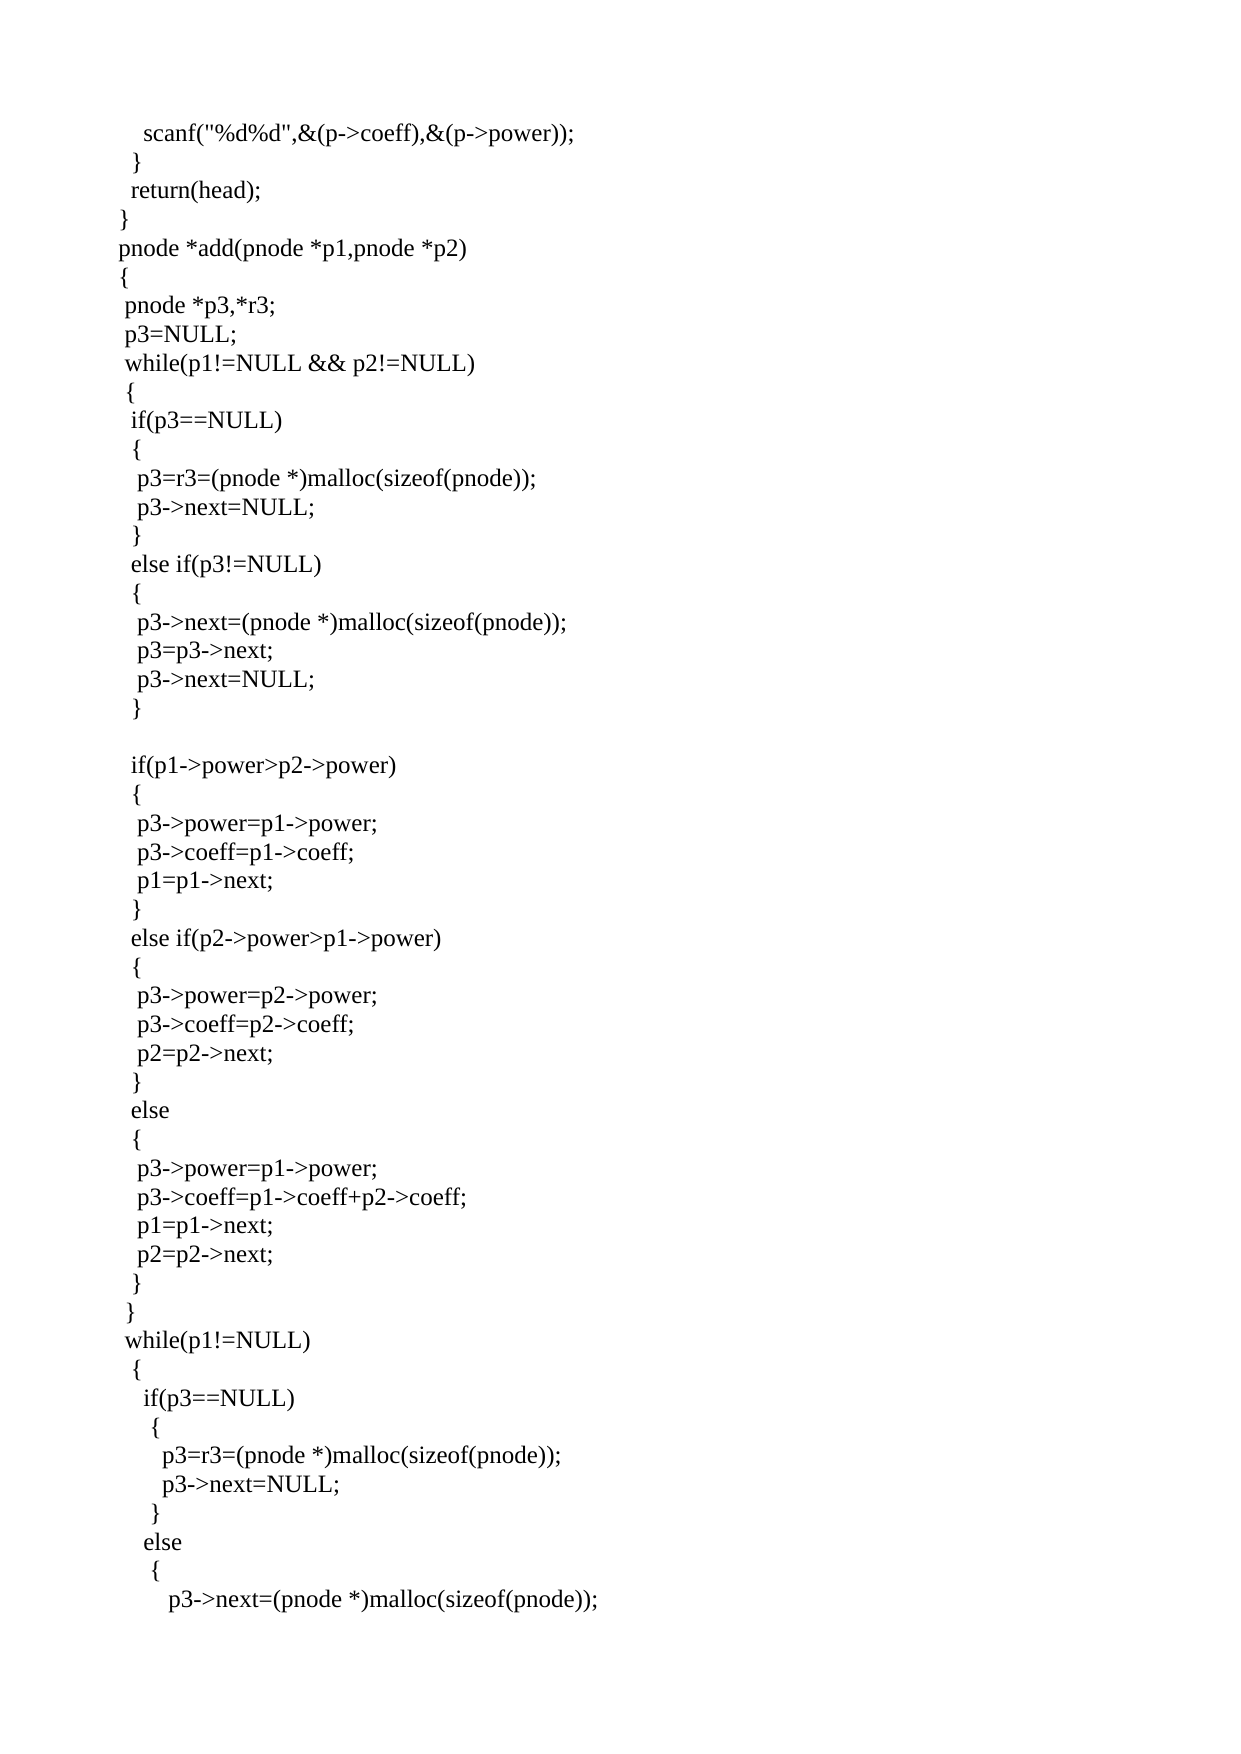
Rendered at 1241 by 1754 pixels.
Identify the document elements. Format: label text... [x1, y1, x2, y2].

text { [118, 1124, 1122, 1153]
text if(p3==NULL) [118, 1383, 1122, 1412]
text else [118, 1096, 1122, 1124]
text { [118, 434, 1122, 463]
text else [118, 1527, 1122, 1556]
text if(p3==NULL) [118, 406, 1122, 434]
text p3=NULL; [118, 319, 1122, 348]
text } [118, 1067, 1122, 1096]
text { [118, 779, 1122, 808]
text pnode *p3,*r3; [118, 291, 1122, 319]
text p2=p2->next; [118, 1239, 1122, 1268]
text p3=r3=(pnode *)malloc(sizeof(pnode)); [118, 463, 1122, 492]
text } [118, 1498, 1122, 1527]
text } [118, 894, 1122, 923]
text pnode *add(pnode *p1,pnode *p2) [118, 233, 1122, 262]
text p1=p1->next; [118, 866, 1122, 894]
text } [118, 1297, 1122, 1326]
text p3->next=(pnode *)malloc(sizeof(pnode)); [118, 1584, 1122, 1613]
text p3=p3->next; [118, 636, 1122, 664]
text { [118, 952, 1122, 981]
text } [118, 147, 1122, 176]
text { [118, 377, 1122, 406]
text { [118, 1412, 1122, 1441]
text return(head); [118, 176, 1122, 204]
text p3->next=(pnode *)malloc(sizeof(pnode)); [118, 607, 1122, 636]
text p3->power=p2->power; [118, 981, 1122, 1009]
text p1=p1->next; [118, 1211, 1122, 1239]
text else if(p2->power>p1->power) [118, 923, 1122, 952]
text while(p1!=NULL) [118, 1326, 1122, 1354]
text { [118, 1354, 1122, 1383]
text p3->coeff=p1->coeff; [118, 837, 1122, 866]
text } [118, 521, 1122, 549]
text p3->coeff=p2->coeff; [118, 1009, 1122, 1038]
text scanf("%d%d",&(p->coeff),&(p->power)); [118, 118, 1122, 147]
text p3->coeff=p1->coeff+p2->coeff; [118, 1182, 1122, 1211]
text p3=r3=(pnode *)malloc(sizeof(pnode)); [118, 1441, 1122, 1469]
text { [118, 262, 1122, 291]
text { [118, 1556, 1122, 1584]
text } [118, 693, 1122, 722]
text } [118, 1268, 1122, 1297]
text p3->next=NULL; [118, 664, 1122, 693]
text if(p1->power>p2->power) [118, 751, 1122, 779]
text else if(p3!=NULL) [118, 549, 1122, 578]
text p3->power=p1->power; [118, 1153, 1122, 1182]
text } [118, 204, 1122, 233]
text p3->power=p1->power; [118, 808, 1122, 837]
text p2=p2->next; [118, 1038, 1122, 1067]
text p3->next=NULL; [118, 1469, 1122, 1498]
text { [118, 578, 1122, 607]
text p3->next=NULL; [118, 492, 1122, 521]
text while(p1!=NULL && p2!=NULL) [118, 348, 1122, 377]
